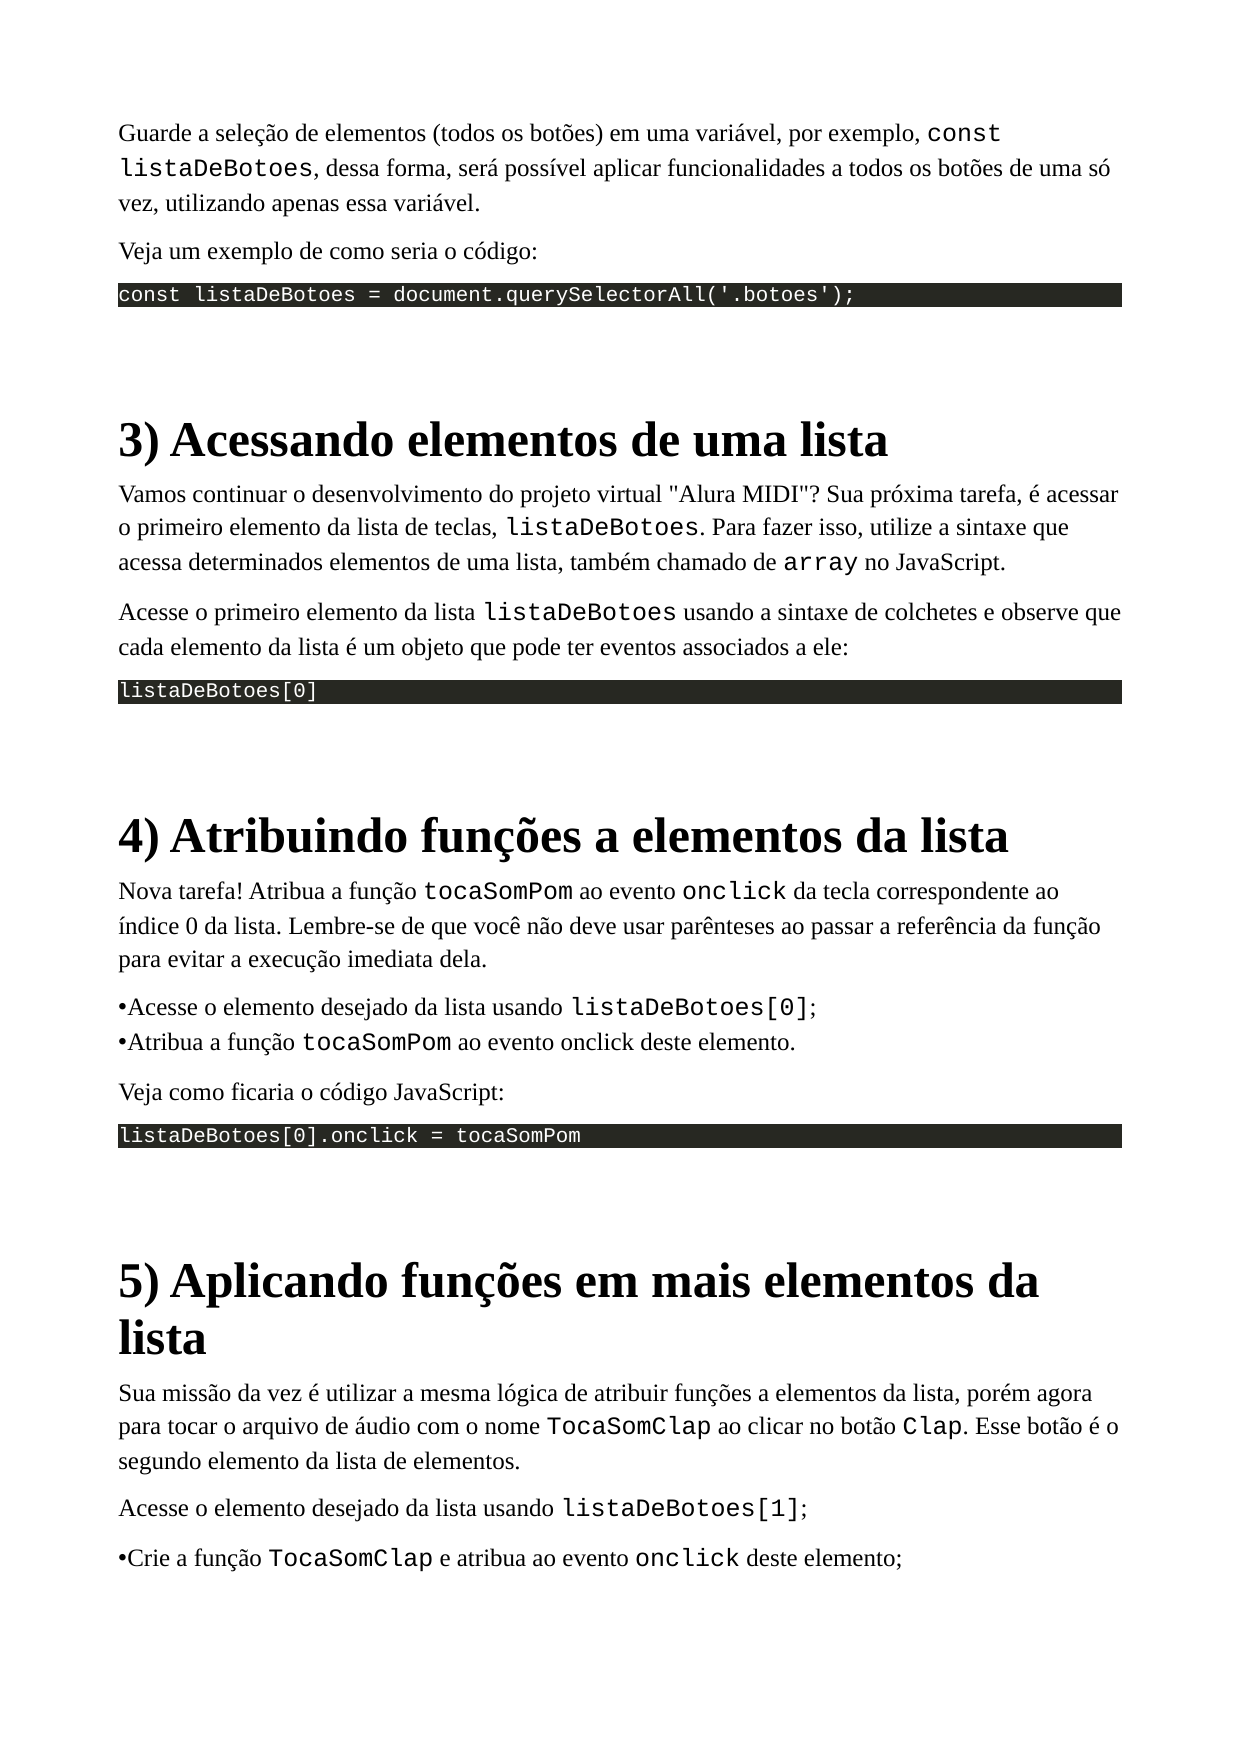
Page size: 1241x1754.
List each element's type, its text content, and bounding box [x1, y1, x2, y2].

text Veja como ficaria o código JavaScript: [118, 1077, 1122, 1106]
text Nova tarefa! Atribua a função tocaSomPom ao evento onclick da tecla correspondente ao índice 0 da lista. Lembre-se de que você não deve usar parênteses ao passar a referência da função para evitar a execução imediata dela. [118, 876, 1122, 973]
text Acesse o elemento desejado da lista usando listaDeBotoes[1]; [118, 1493, 1122, 1524]
text const listaDeBotoes = document.querySelectorAll('.botoes'); [118, 283, 1122, 307]
subtitle 4) Atribuindo funções a elementos da lista [118, 806, 1122, 863]
text Vamos continuar o desenvolvimento do projeto virtual "Alura MIDI"? Sua próxima tarefa, é acessar o primeiro elemento da lista de teclas, listaDeBotoes. Para fazer isso, utilize a sintaxe que acessa determinados elementos de uma lista, também chamado de array no JavaScript. [118, 479, 1122, 578]
list Crie a função TocaSomClap e atribua ao evento onclick deste elemento; [118, 1543, 1122, 1574]
list Atribua a função tocaSomPom ao evento onclick deste elemento. [118, 1027, 1122, 1058]
subtitle 5) Aplicando funções em mais elementos da lista [118, 1250, 1122, 1365]
text Guarde a seleção de elementos (todos os botões) em uma variável, por exemplo, const listaDeBotoes, dessa forma, será possível aplicar funcionalidades a todos os botões de uma só vez, utilizando apenas essa variável. [118, 118, 1122, 217]
text Sua missão da vez é utilizar a mesma lógica de atribuir funções a elementos da lista, porém agora para tocar o arquivo de áudio com o nome TocaSomClap ao clicar no botão Clap. Esse botão é o segundo elemento da lista de elementos. [118, 1378, 1122, 1475]
text listaDeBotoes[0] [118, 680, 1122, 704]
text Veja um exemplo de como seria o código: [118, 236, 1122, 265]
text Acesse o primeiro elemento da lista listaDeBotoes usando a sintaxe de colchetes e observe que cada elemento da lista é um objeto que pode ter eventos associados a ele: [118, 597, 1122, 661]
subtitle 3) Acessando elementos de uma lista [118, 409, 1122, 467]
list Acesse o elemento desejado da lista usando listaDeBotoes[0]; [118, 992, 1122, 1022]
text listaDeBotoes[0].onclick = tocaSomPom [118, 1124, 1122, 1148]
